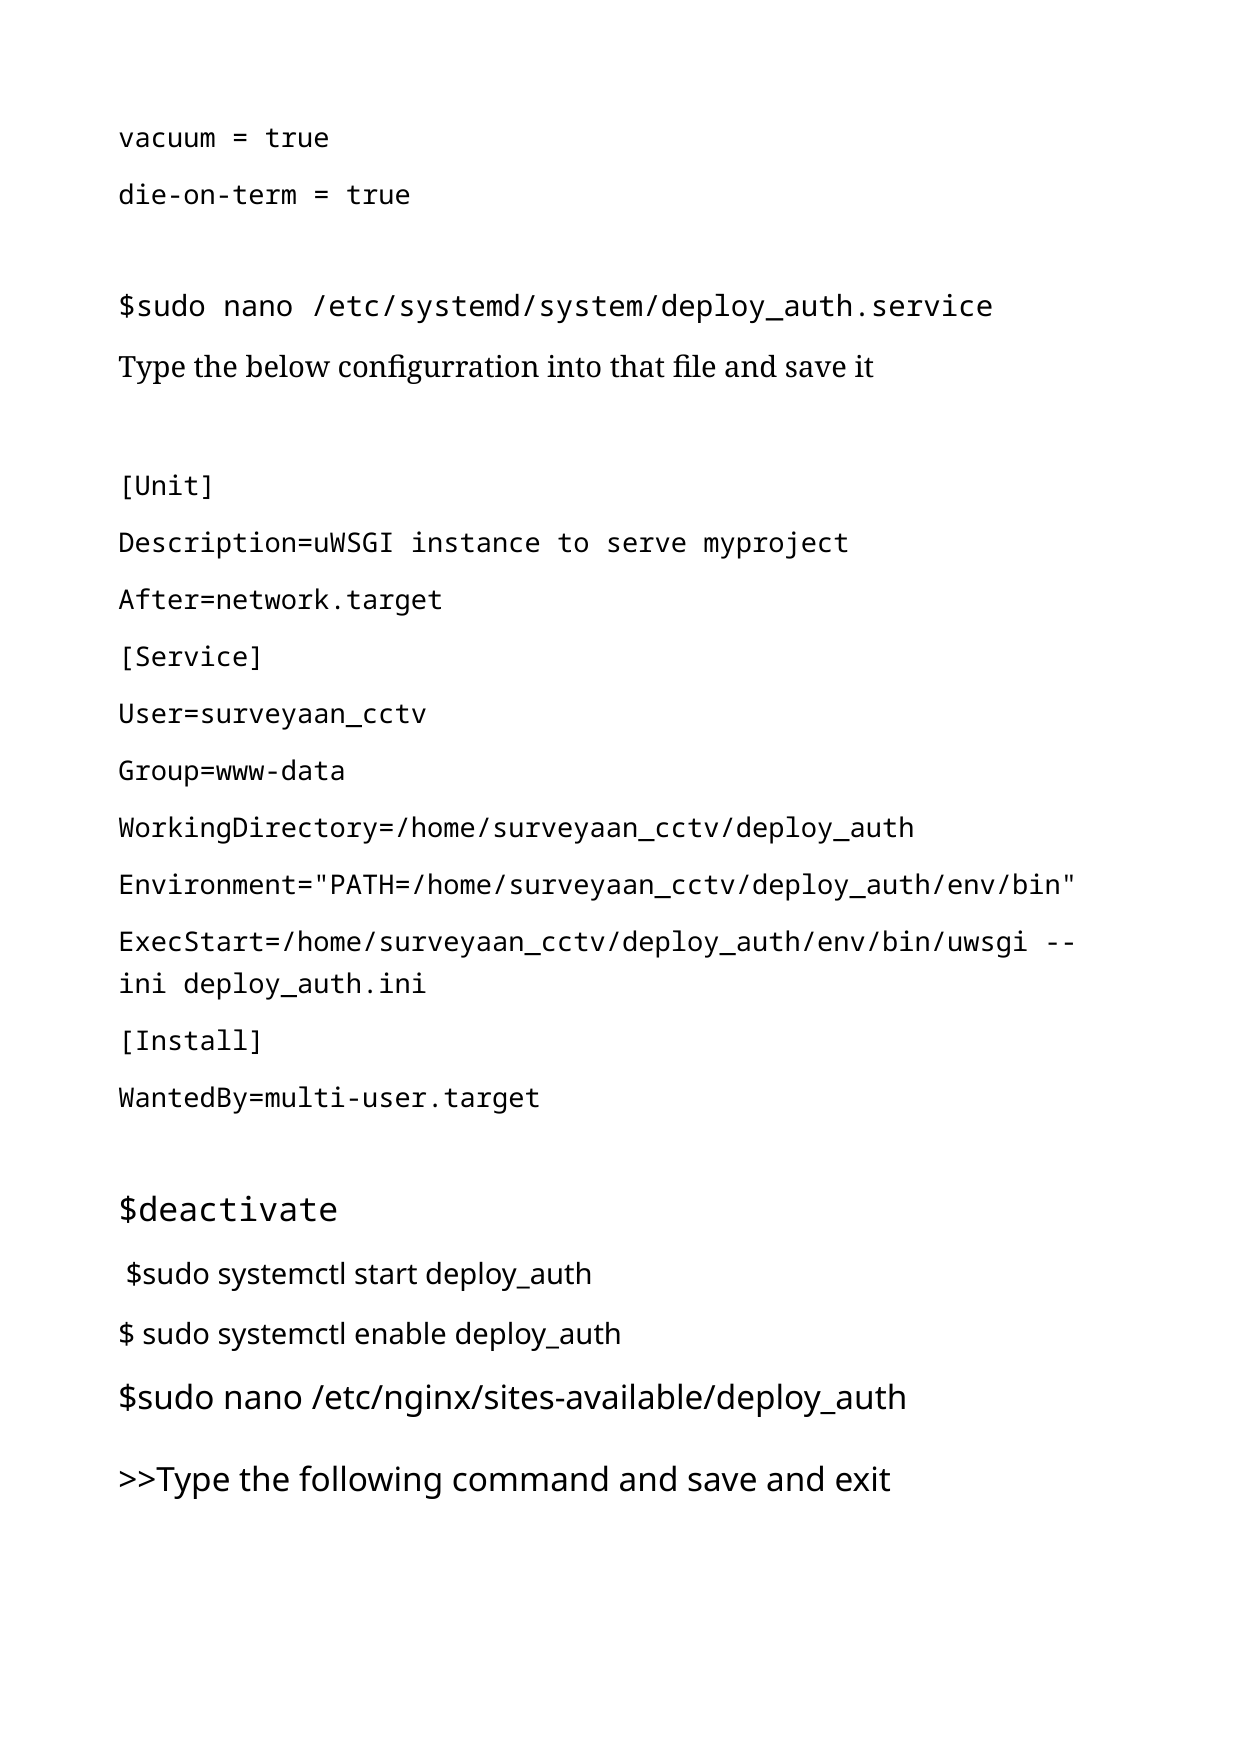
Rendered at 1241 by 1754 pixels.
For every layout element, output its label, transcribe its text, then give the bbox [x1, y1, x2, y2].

text Type the below configurration into that file and save it [118, 346, 1122, 386]
text Environment="PATH=/home/surveyaan_cctv/deploy_auth/env/bin" [118, 865, 1122, 902]
text ExecStart=/home/surveyaan_cctv/deploy_auth/env/bin/uwsgi --ini deploy_auth.ini [118, 922, 1122, 1001]
text $sudo systemctl start deploy_auth [118, 1253, 1122, 1293]
text [Unit] [118, 466, 1122, 503]
text After=network.target [118, 580, 1122, 617]
text $sudo nano /etc/nginx/sites-available/deploy_auth [118, 1373, 1122, 1419]
text $sudo nano /etc/systemd/system/deploy_auth.service [118, 286, 1122, 325]
text WorkingDirectory=/home/surveyaan_cctv/deploy_auth [118, 808, 1122, 845]
text $ sudo systemctl enable deploy_auth [118, 1313, 1122, 1353]
text [Install] [118, 1021, 1122, 1058]
text die-on-term = true [118, 175, 1122, 212]
text Group=www-data [118, 751, 1122, 788]
text [Service] [118, 637, 1122, 674]
text WantedBy=multi-user.target [118, 1078, 1122, 1115]
text vacuum = true [118, 118, 1122, 155]
text User=surveyaan_cctv [118, 694, 1122, 731]
text $deactivate [118, 1186, 1122, 1232]
text >>Type the following command and save and exit [118, 1456, 1122, 1502]
text Description=uWSGI instance to serve myproject [118, 523, 1122, 560]
